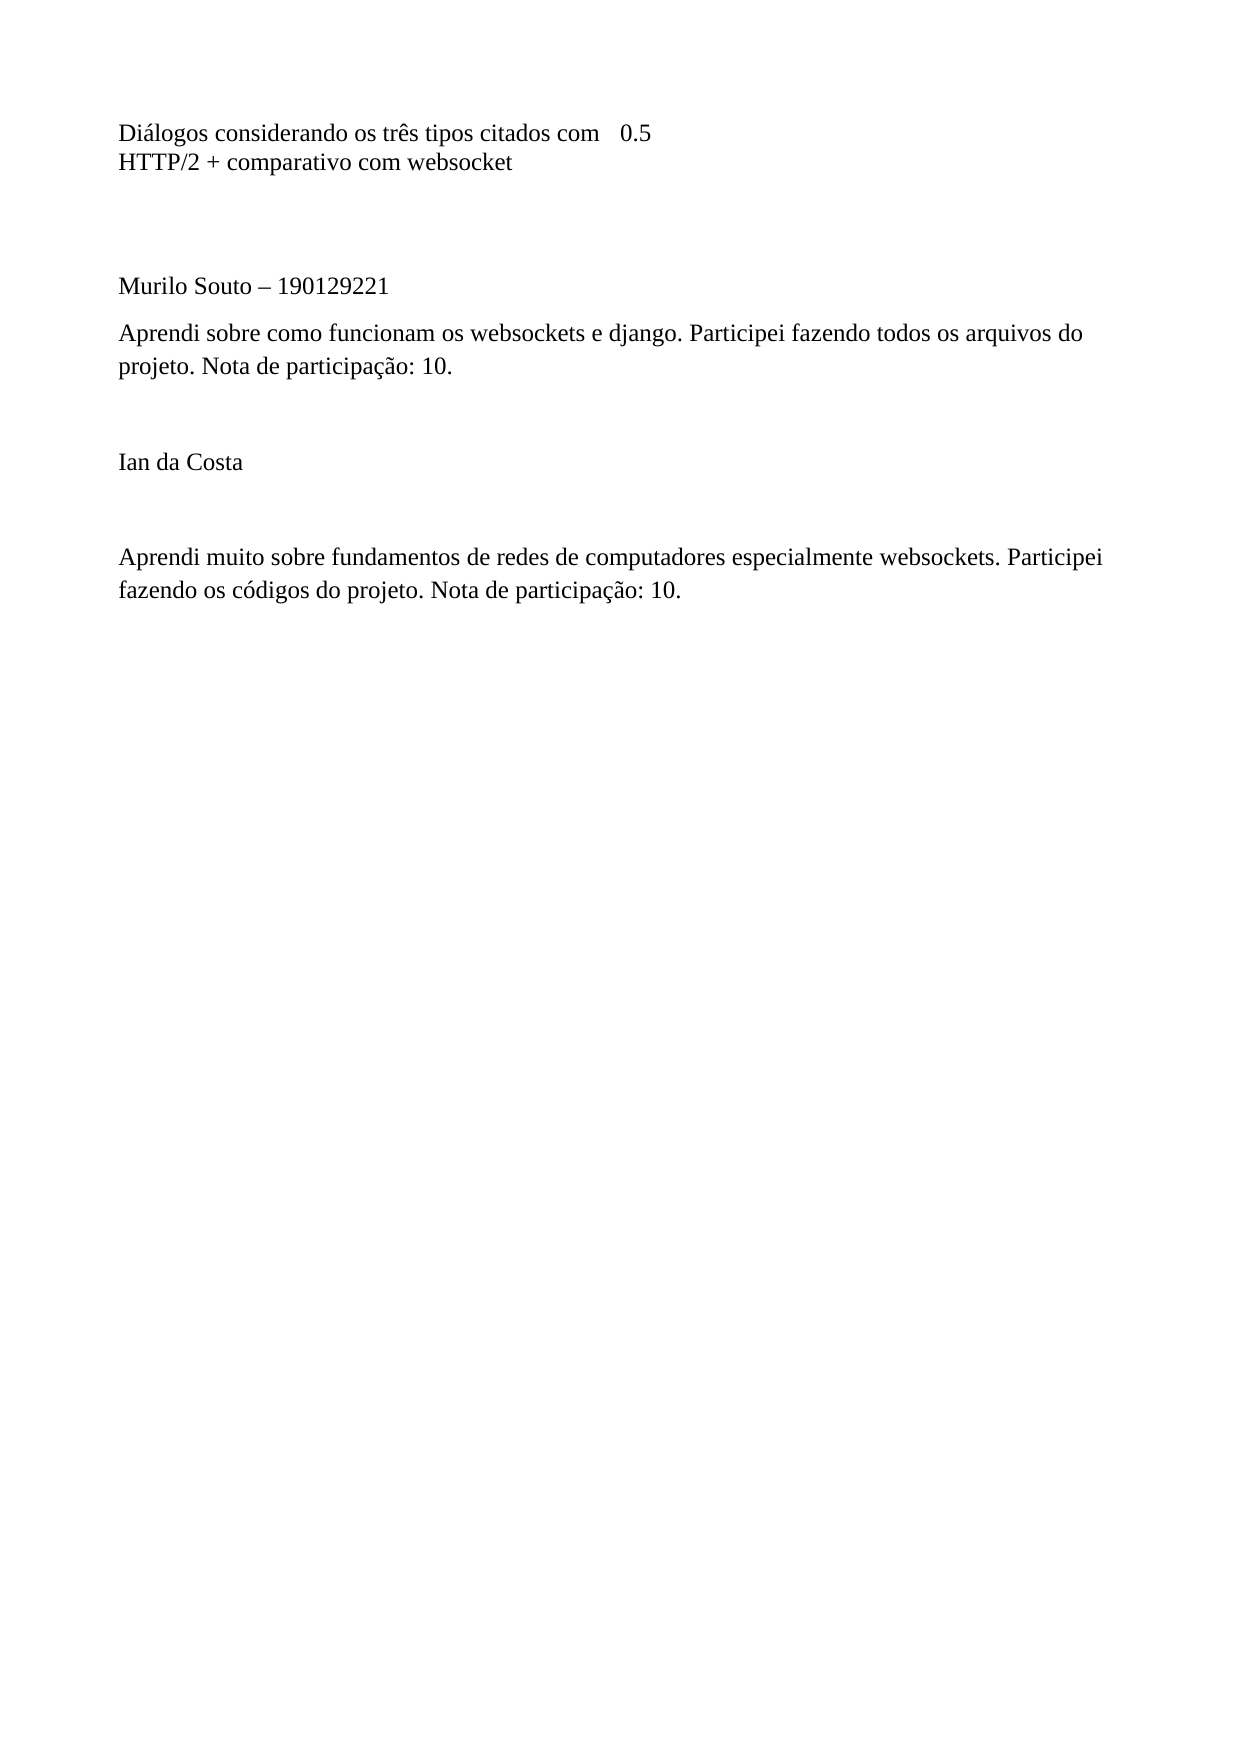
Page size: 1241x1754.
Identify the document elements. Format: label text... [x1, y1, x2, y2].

table_cell Diálogos considerando os três tipos citados com HTTP/2 + comparativo com websocket [118, 118, 620, 176]
table_cell 0.5 [620, 118, 1122, 176]
text Ian da Costa​ [118, 447, 1122, 475]
text Aprendi muito sobre fundamentos de redes de computadores especialmente websockets. Participei fazendo os códigos do projeto. Nota de participação: 10. [118, 542, 1122, 604]
text Aprendi sobre como funcionam os websockets e django. Participei fazendo todos os arquivos do projeto. Nota de participação: 10. [118, 318, 1122, 380]
text Murilo Souto – 190129221 [118, 271, 1122, 299]
